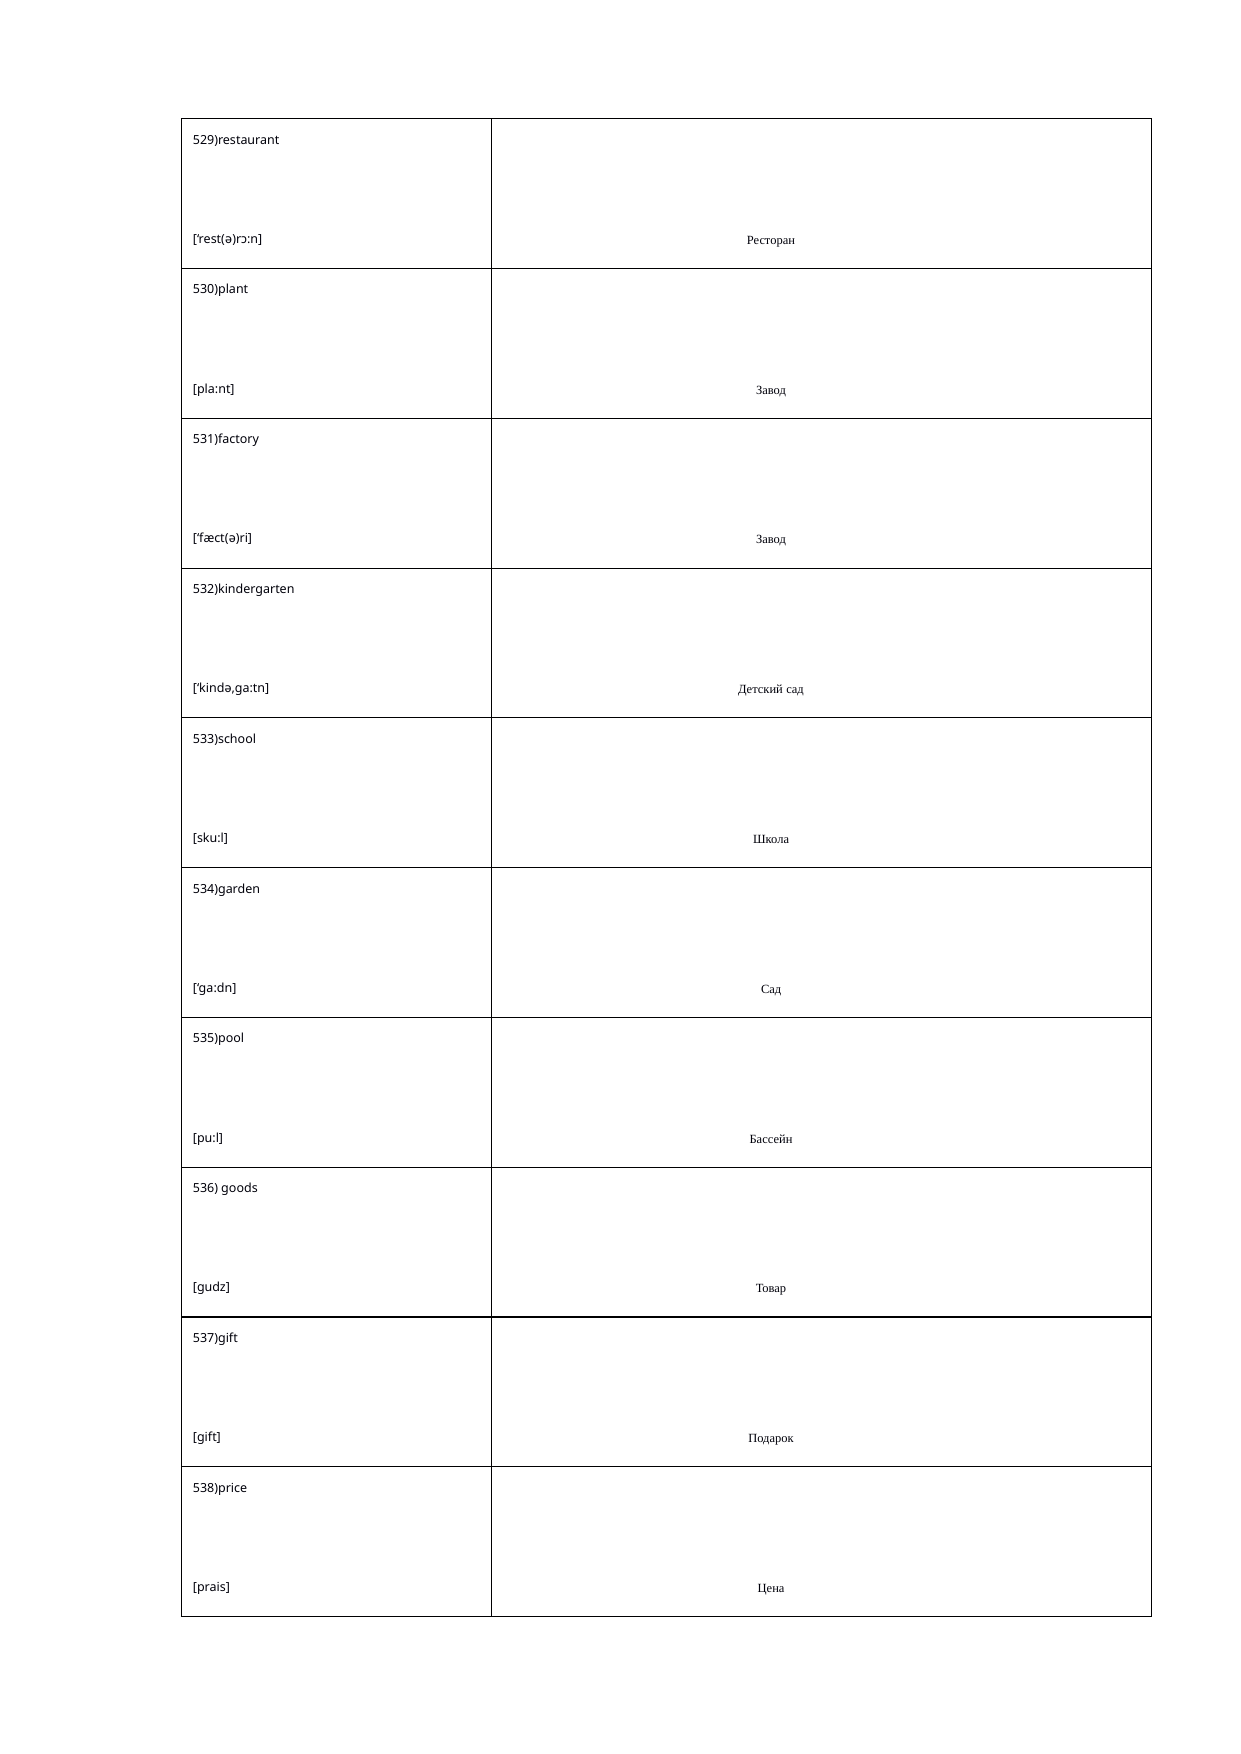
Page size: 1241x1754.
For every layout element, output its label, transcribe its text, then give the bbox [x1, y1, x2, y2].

table_cell Подарок [492, 1318, 1151, 1466]
table_cell Цена [492, 1467, 1151, 1616]
table_cell Детский сад [492, 569, 1151, 717]
table_cell 536) goods [gudz] [182, 1168, 491, 1316]
table_cell 538)price [prais] [182, 1467, 491, 1616]
table_cell Товар [492, 1168, 1151, 1316]
table_cell 530)plant [pla:nt] [182, 269, 491, 418]
table_cell Ресторан [492, 119, 1151, 268]
table_cell 531)factory [‘fæct(ə)ri] [182, 419, 491, 567]
table_cell 529)restaurant [‘rest(ə)rɔ:n] [182, 119, 491, 268]
table_cell Завод [492, 419, 1151, 567]
table_cell Завод [492, 269, 1151, 418]
table_cell 532)kindergarten [‘kində,ga:tn] [182, 569, 491, 717]
table_cell 534)garden [‘ga:dn] [182, 868, 491, 1017]
table_cell 535)pool [pu:l] [182, 1018, 491, 1167]
table_cell Бассейн [492, 1018, 1151, 1167]
table_cell 537)gift [gift] [182, 1318, 491, 1466]
table_cell Школа [492, 718, 1151, 867]
table_cell 533)school [sku:l] [182, 718, 491, 867]
table_cell Сад [492, 868, 1151, 1017]
